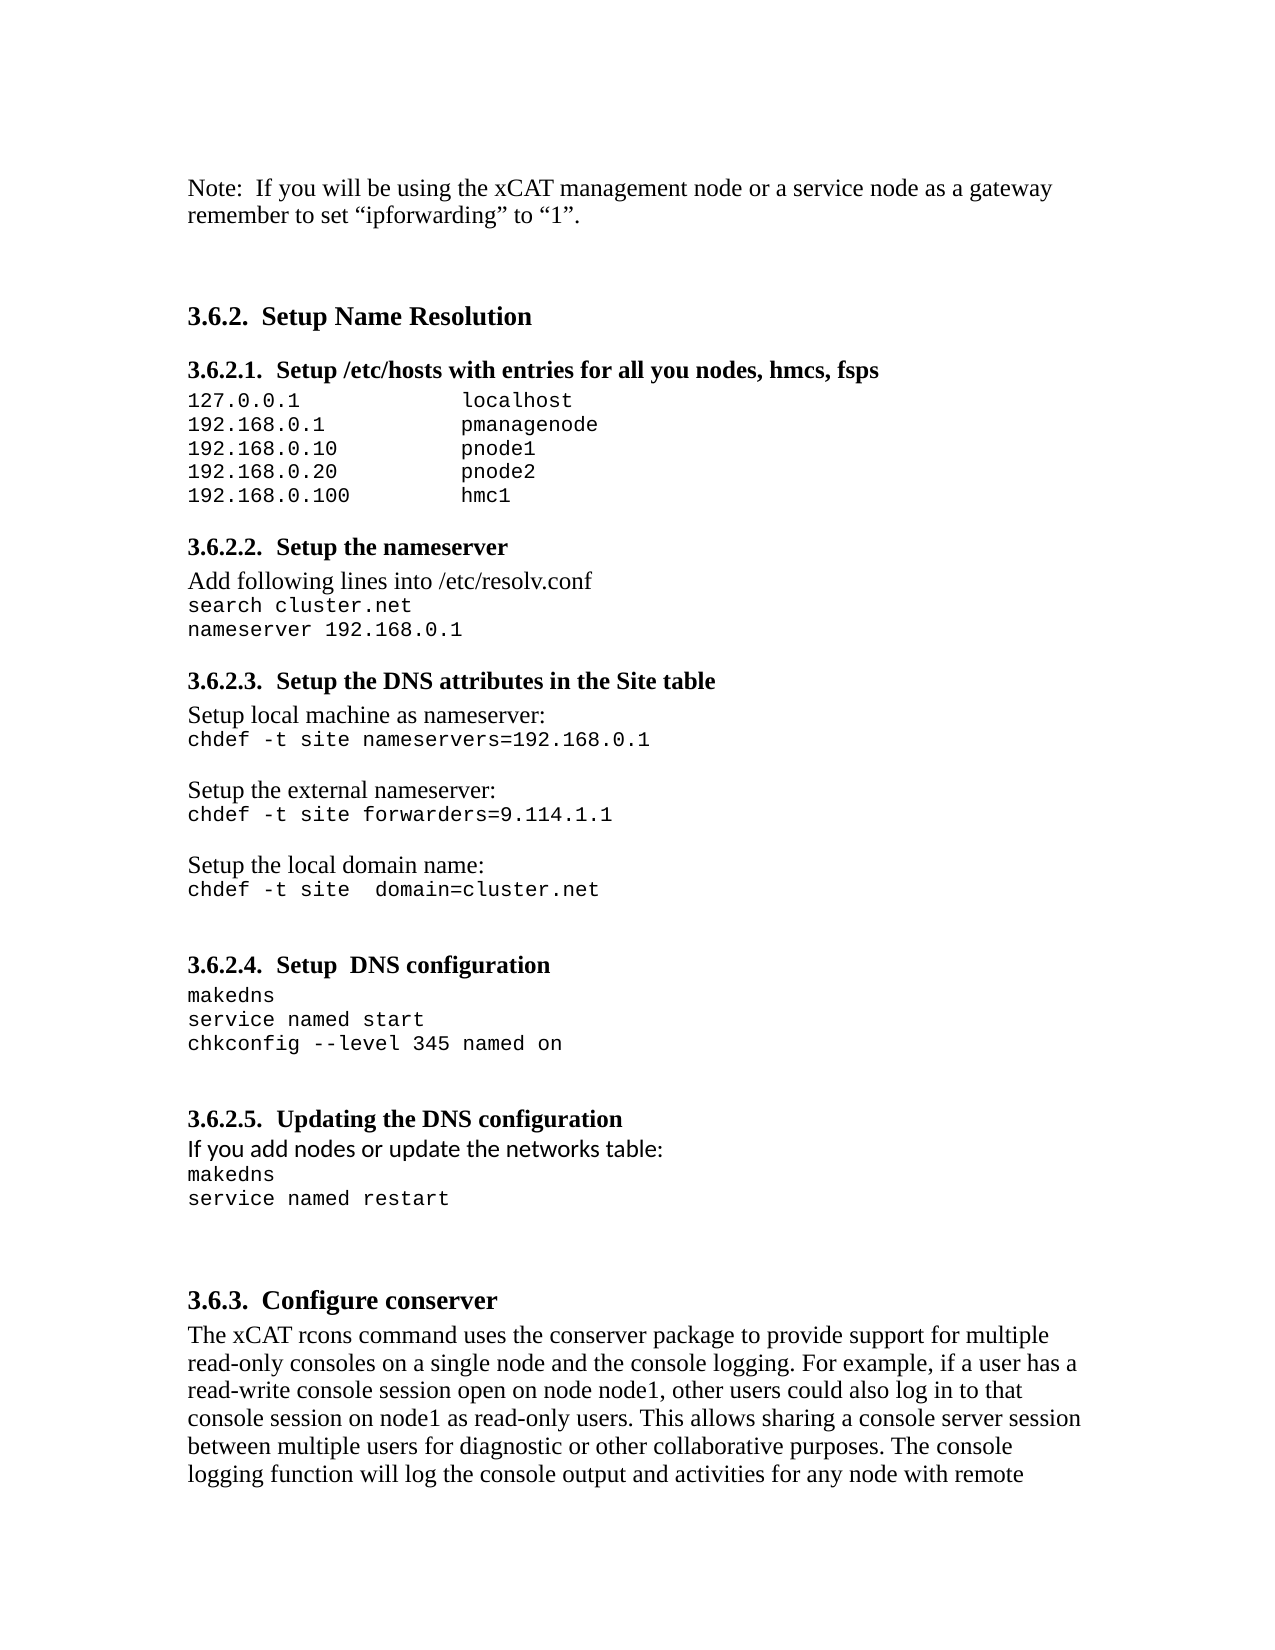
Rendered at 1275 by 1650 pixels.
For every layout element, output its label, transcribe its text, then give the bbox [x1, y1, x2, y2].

text 192.168.0.20 pnode2 [187, 461, 1087, 485]
subtitle Setup the DNS attributes in the Site table [187, 667, 1087, 695]
text chdef -t site domain=cluster.net [187, 879, 1087, 903]
text 192.168.0.100 hmc1 [187, 485, 1087, 508]
text If you add nodes or update the networks table: [187, 1139, 1087, 1164]
subtitle Setup /etc/hosts with entries for all you nodes, hmcs, fsps [187, 356, 1087, 384]
text makedns [187, 1164, 1087, 1188]
text service named restart [187, 1188, 1087, 1211]
subtitle Configure conserver [187, 1285, 1087, 1315]
text Setup the external nameserver: [187, 776, 1087, 804]
subtitle Setup the nameserver [187, 533, 1087, 561]
text Add following lines into /etc/resolv.conf [187, 567, 1087, 595]
subtitle Setup DNS configuration [187, 951, 1087, 979]
subtitle Setup Name Resolution [187, 301, 1087, 331]
text The xCAT rcons command uses the conserver package to provide support for multiple read-only consoles on a single node and the console logging. For example, if a user has a read-write console session open on node node1, other users could also log in to that console session on node1 as read-only users. This allows sharing a console server session between multiple users for diagnostic or other collaborative purposes. The console logging function will log the console output and activities for any node with remote [187, 1321, 1087, 1487]
text makedns [187, 985, 1087, 1009]
text Note: If you will be using the xCAT management node or a service node as a gateway remember to set “ipforwarding” to “1”. [187, 174, 1087, 229]
subtitle Updating the DNS configuration [187, 1105, 1087, 1133]
text chdef -t site forwarders=9.114.1.1 [187, 804, 1087, 828]
text Setup the local domain name: [187, 851, 1087, 879]
text chkconfig --level 345 named on [187, 1033, 1087, 1056]
text service named start [187, 1009, 1087, 1033]
text chdef -t site nameservers=192.168.0.1 [187, 729, 1087, 753]
text nameserver 192.168.0.1 [187, 619, 1087, 642]
text search cluster.net [187, 595, 1087, 619]
text Setup local machine as nameserver: [187, 701, 1087, 729]
text 192.168.0.1 pmanagenode [187, 414, 1087, 438]
text 192.168.0.10 pnode1 [187, 438, 1087, 461]
text 127.0.0.1 localhost [187, 390, 1087, 414]
